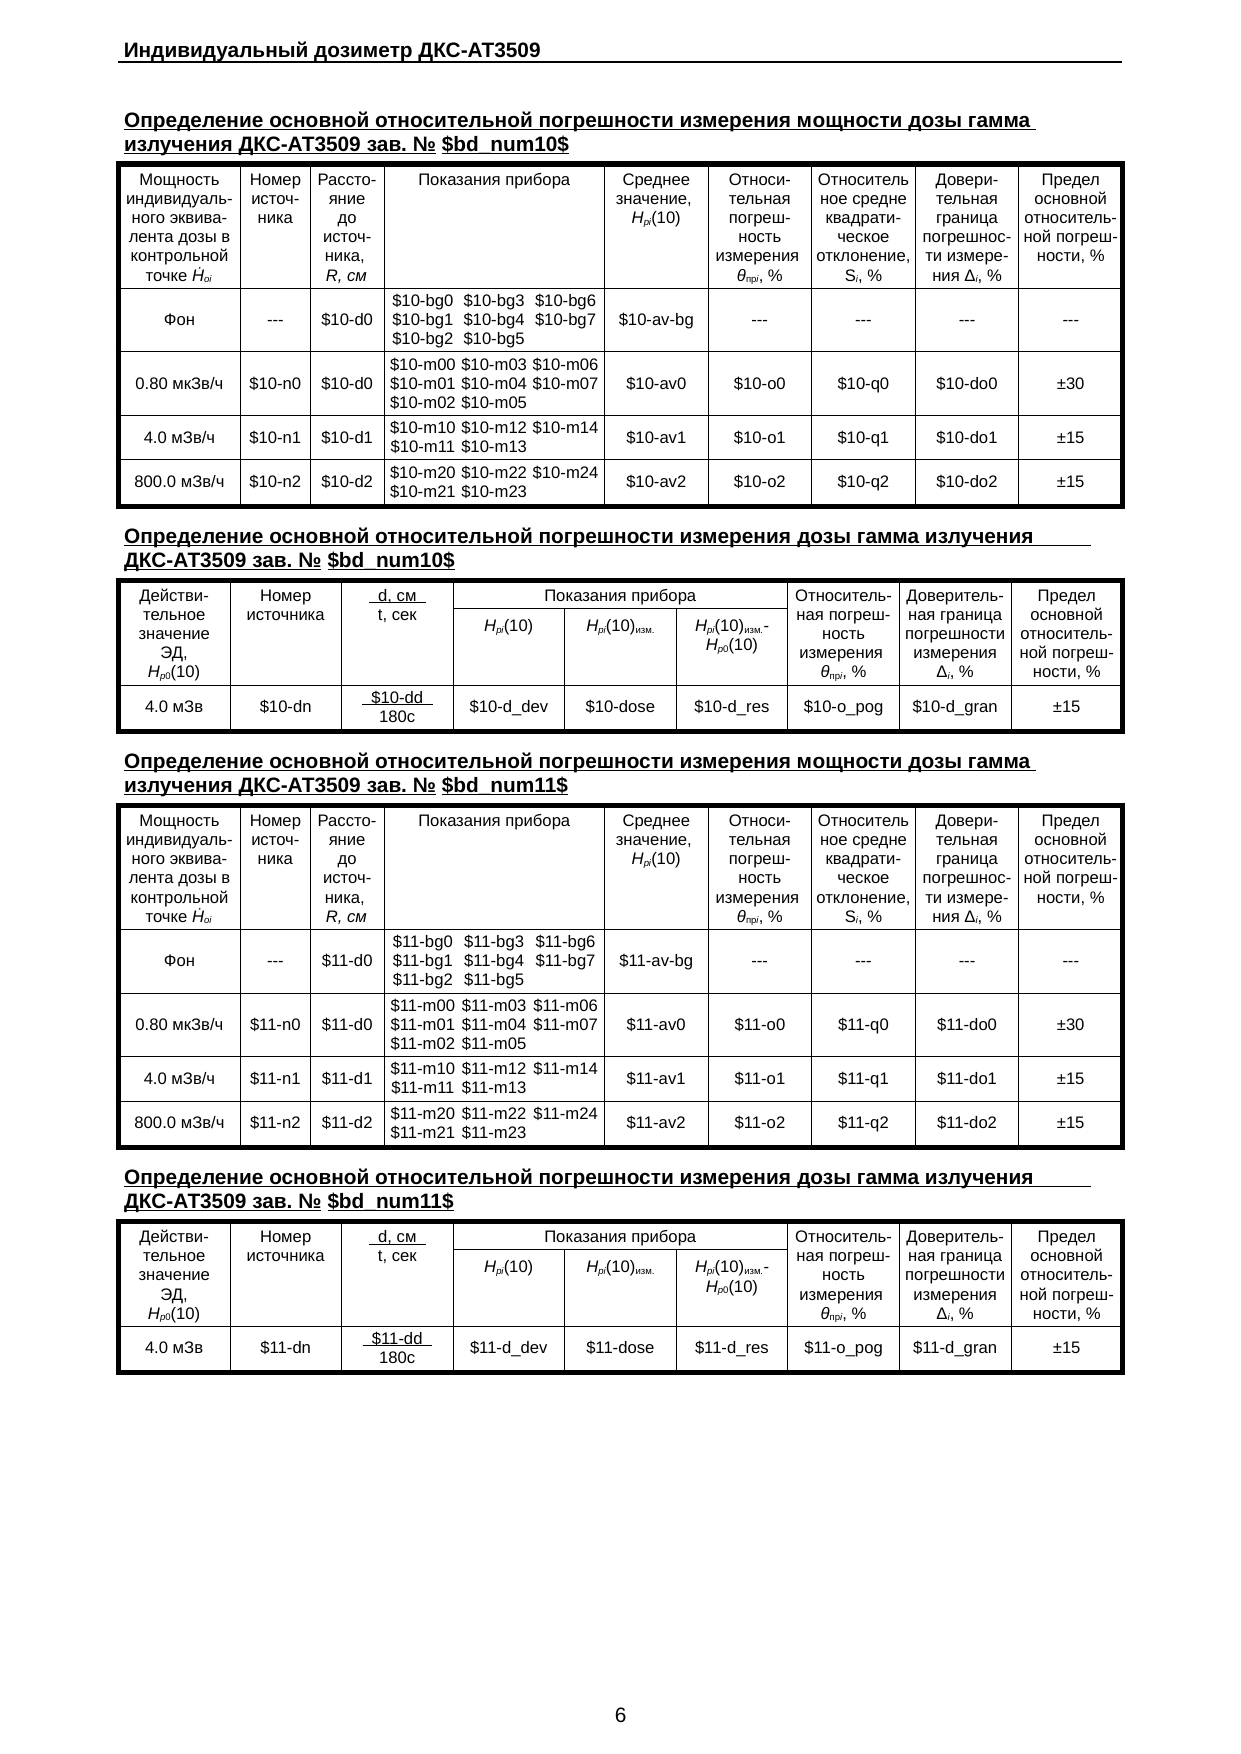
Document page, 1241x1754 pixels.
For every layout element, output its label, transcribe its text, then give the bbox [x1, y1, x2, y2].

table_cell $11-av0 [605, 994, 708, 1056]
table_cell Предел основной относитель-ной погреш-ности, % [1019, 808, 1120, 929]
table_cell $10-bg0 $10-bg1 $10-bg2 $10-bg3 $10-bg4 $10-bg5 $10-bg6 $10-bg7 [385, 289, 604, 351]
table_cell 4.0 мЗв/ч [121, 416, 240, 459]
table_header Определение основной относительной погрешности измерения мощности дозы гамма излучения ДКС-АТ3509 зав. № $bd_num10$ [118, 93, 1122, 161]
table_cell Довери-тельная граница погрешнос-ти измере-ния Δi, % [916, 167, 1018, 288]
table_cell $11-m20 $11-m21 $11-m22 $11-m23 $11-m24 [385, 1102, 604, 1145]
table_cell $10-av2 [605, 460, 708, 504]
table_cell 0.80 мкЗв/ч [121, 994, 240, 1056]
table_cell $11-d_gran [900, 1327, 1011, 1370]
table_cell $10-d0 [311, 289, 384, 351]
table_cell Мощность индивидуаль-ного эквива-лента дозы в контрольной точке Ḣoi [121, 808, 240, 929]
table_cell d, см t, сек [342, 1224, 453, 1326]
table_cell $11-d1 [311, 1057, 384, 1101]
table_cell Hpi(10)изм.-Hp0(10) [677, 1250, 787, 1326]
table_cell $10-n0 [241, 352, 310, 415]
table_cell $10-q0 [812, 352, 915, 415]
table_cell Относи-тельная погреш-ность измерения θпрi, % [709, 167, 811, 288]
table_cell Номер источника [231, 1224, 341, 1326]
table_cell Номер источ-ника [241, 167, 310, 288]
table_cell $11-d_dev [454, 1327, 564, 1370]
table_cell $10-d1 [311, 416, 384, 459]
table_header Определение основной относительной погрешности измерения дозы гамма излучения ДКС-АТ3509 зав. № $bd_num11$ [118, 1150, 1122, 1218]
table_cell Показания прибора [454, 1224, 787, 1249]
table_cell $11-dn [231, 1327, 341, 1370]
table_cell $11-av1 [605, 1057, 708, 1101]
table_cell $11-d0 [311, 994, 384, 1056]
table_cell $11-do1 [916, 1057, 1018, 1101]
table_cell Hpi(10)изм. [565, 1250, 676, 1326]
table_cell Довери-тельная граница погрешнос-ти измере-ния Δi, % [916, 808, 1018, 929]
table_cell Hpi(10) [454, 609, 564, 684]
table_cell Показания прибора [385, 167, 604, 288]
table_cell $11-d2 [311, 1102, 384, 1145]
table_cell $10-d0 [311, 352, 384, 415]
table_cell $10-q1 [812, 416, 915, 459]
table_cell --- [1019, 930, 1120, 992]
table_header Определение основной относительной погрешности измерения дозы гамма излучения ДКС-АТ3509 зав. № $bd_num10$ [118, 509, 1122, 577]
table_cell Среднее значение, Hpi(10) [605, 167, 708, 288]
table_cell --- [709, 930, 811, 992]
table_cell Hpi(10)изм. [565, 609, 676, 684]
table_cell Предел основной относитель-ной погреш-ности, % [1012, 1224, 1120, 1326]
table_cell ±30 [1019, 352, 1120, 415]
table_cell 4.0 мЗв [121, 686, 230, 729]
table_cell Среднее значение, Hpi(10) [605, 808, 708, 929]
table_cell $11-o0 [709, 994, 811, 1056]
table_cell ±15 [1019, 1102, 1120, 1145]
table_cell $11-n1 [241, 1057, 310, 1101]
table_cell --- [709, 289, 811, 351]
table_cell --- [812, 930, 915, 992]
table_cell Доверитель-ная граница погрешности измерения Δi, % [900, 583, 1011, 684]
table_cell Относи-тельная погреш-ность измерения θпрi, % [709, 808, 811, 929]
table_cell $10-do2 [916, 460, 1018, 504]
table_cell $10-av0 [605, 352, 708, 415]
table_cell $10-dn [231, 686, 341, 729]
table_cell Номер источ-ника [241, 808, 310, 929]
table_cell --- [812, 289, 915, 351]
table_cell $10-d_dev [454, 686, 564, 729]
table_cell ±30 [1019, 994, 1120, 1056]
table_cell $10-q2 [812, 460, 915, 504]
table_cell ±15 [1019, 416, 1120, 459]
table_cell $10-d_res [677, 686, 787, 729]
table_cell $11-av2 [605, 1102, 708, 1145]
table_cell Относитель-ная погреш-ность измерения θпрi, % [788, 583, 899, 684]
table_cell Номер источника [231, 583, 341, 684]
table_cell $10-dose [565, 686, 676, 729]
table_cell $11-o1 [709, 1057, 811, 1101]
table_cell Действи-тельное значение ЭД, Hp0(10) [121, 1224, 230, 1326]
table_cell Относитель-ная погреш-ность измерения θпрi, % [788, 1224, 899, 1326]
table_cell 800.0 мЗв/ч [121, 1102, 240, 1145]
table_cell $11-m10 $11-m11 $11-m12 $11-m13 $11-m14 [385, 1057, 604, 1101]
table_cell $10-o0 [709, 352, 811, 415]
table_cell $10-o1 [709, 416, 811, 459]
table_cell 800.0 мЗв/ч [121, 460, 240, 504]
table_cell Действи-тельное значение ЭД, Hp0(10) [121, 583, 230, 684]
table_cell --- [241, 289, 310, 351]
table_cell $11-m00 $11-m01 $11-m02 $11-m03 $11-m04 $11-m05 $11-m06 $11-m07 [385, 994, 604, 1056]
table_cell ±15 [1019, 1057, 1120, 1101]
table_cell Показания прибора [385, 808, 604, 929]
table_cell $10-m10 $10-m11 $10-m12 $10-m13 $10-m14 [385, 416, 604, 459]
table_cell $11-o2 [709, 1102, 811, 1145]
table_cell $11-do0 [916, 994, 1018, 1056]
table_cell Рассто-яние до источ-ника, R, см [311, 167, 384, 288]
table_cell Относительное средне квадрати-ческое отклонение, Si, % [812, 808, 915, 929]
table_cell Показания прибора [454, 583, 787, 608]
table_cell $10-m20 $10-m21 $10-m22 $10-m23 $10-m24 [385, 460, 604, 504]
table_cell $10-do1 [916, 416, 1018, 459]
table_cell $11-bg0 $11-bg1 $11-bg2 $11-bg3 $11-bg4 $11-bg5 $11-bg6 $11-bg7 [385, 930, 604, 992]
table_cell $11-o_pog [788, 1327, 899, 1370]
table_cell Относительное средне квадрати-ческое отклонение, Si, % [812, 167, 915, 288]
table_cell Мощность индивидуаль-ного эквива-лента дозы в контрольной точке Ḣoi [121, 167, 240, 288]
table_cell --- [916, 289, 1018, 351]
table_cell 4.0 мЗв/ч [121, 1057, 240, 1101]
table_cell $10-av-bg [605, 289, 708, 351]
table_cell $11-q1 [812, 1057, 915, 1101]
table_cell $11-dose [565, 1327, 676, 1370]
table_cell $11-d0 [311, 930, 384, 992]
table_cell $11-dd 180c [342, 1327, 453, 1370]
table_cell Фон [121, 289, 240, 351]
table_cell 0.80 мкЗв/ч [121, 352, 240, 415]
table_cell --- [916, 930, 1018, 992]
table_cell $10-dd 180c [342, 686, 453, 729]
table_cell $11-d_res [677, 1327, 787, 1370]
table_header Определение основной относительной погрешности измерения мощности дозы гамма излучения ДКС-АТ3509 зав. № $bd_num11$ [118, 734, 1122, 802]
table_cell --- [1019, 289, 1120, 351]
table_cell Фон [121, 930, 240, 992]
table_cell ±15 [1019, 460, 1120, 504]
table_cell 4.0 мЗв [121, 1327, 230, 1370]
table_cell $10-n1 [241, 416, 310, 459]
table_cell $11-n0 [241, 994, 310, 1056]
table_cell Доверитель-ная граница погрешности измерения Δi, % [900, 1224, 1011, 1326]
table_cell $11-q0 [812, 994, 915, 1056]
table_cell $11-n2 [241, 1102, 310, 1145]
table_cell $10-d2 [311, 460, 384, 504]
table_cell $11-q2 [812, 1102, 915, 1145]
table_cell $10-o_pog [788, 686, 899, 729]
table_cell Hpi(10)изм.-Hp0(10) [677, 609, 787, 684]
table_cell $10-do0 [916, 352, 1018, 415]
table_cell ±15 [1012, 1327, 1120, 1370]
table_cell Hpi(10) [454, 1250, 564, 1326]
table_cell Предел основной относитель-ной погреш-ности, % [1019, 167, 1120, 288]
table_cell d, см t, сек [342, 583, 453, 684]
table_cell --- [241, 930, 310, 992]
table_cell $10-n2 [241, 460, 310, 504]
table_cell Предел основной относитель-ной погреш-ности, % [1012, 583, 1120, 684]
table_cell Рассто-яние до источ-ника, R, см [311, 808, 384, 929]
table_cell $10-d_gran [900, 686, 1011, 729]
table_cell ±15 [1012, 686, 1120, 729]
table_cell $11-do2 [916, 1102, 1018, 1145]
table_cell $11-av-bg [605, 930, 708, 992]
table_cell $10-av1 [605, 416, 708, 459]
table_cell $10-o2 [709, 460, 811, 504]
table_cell $10-m00 $10-m01 $10-m02 $10-m03 $10-m04 $10-m05 $10-m06 $10-m07 [385, 352, 604, 415]
